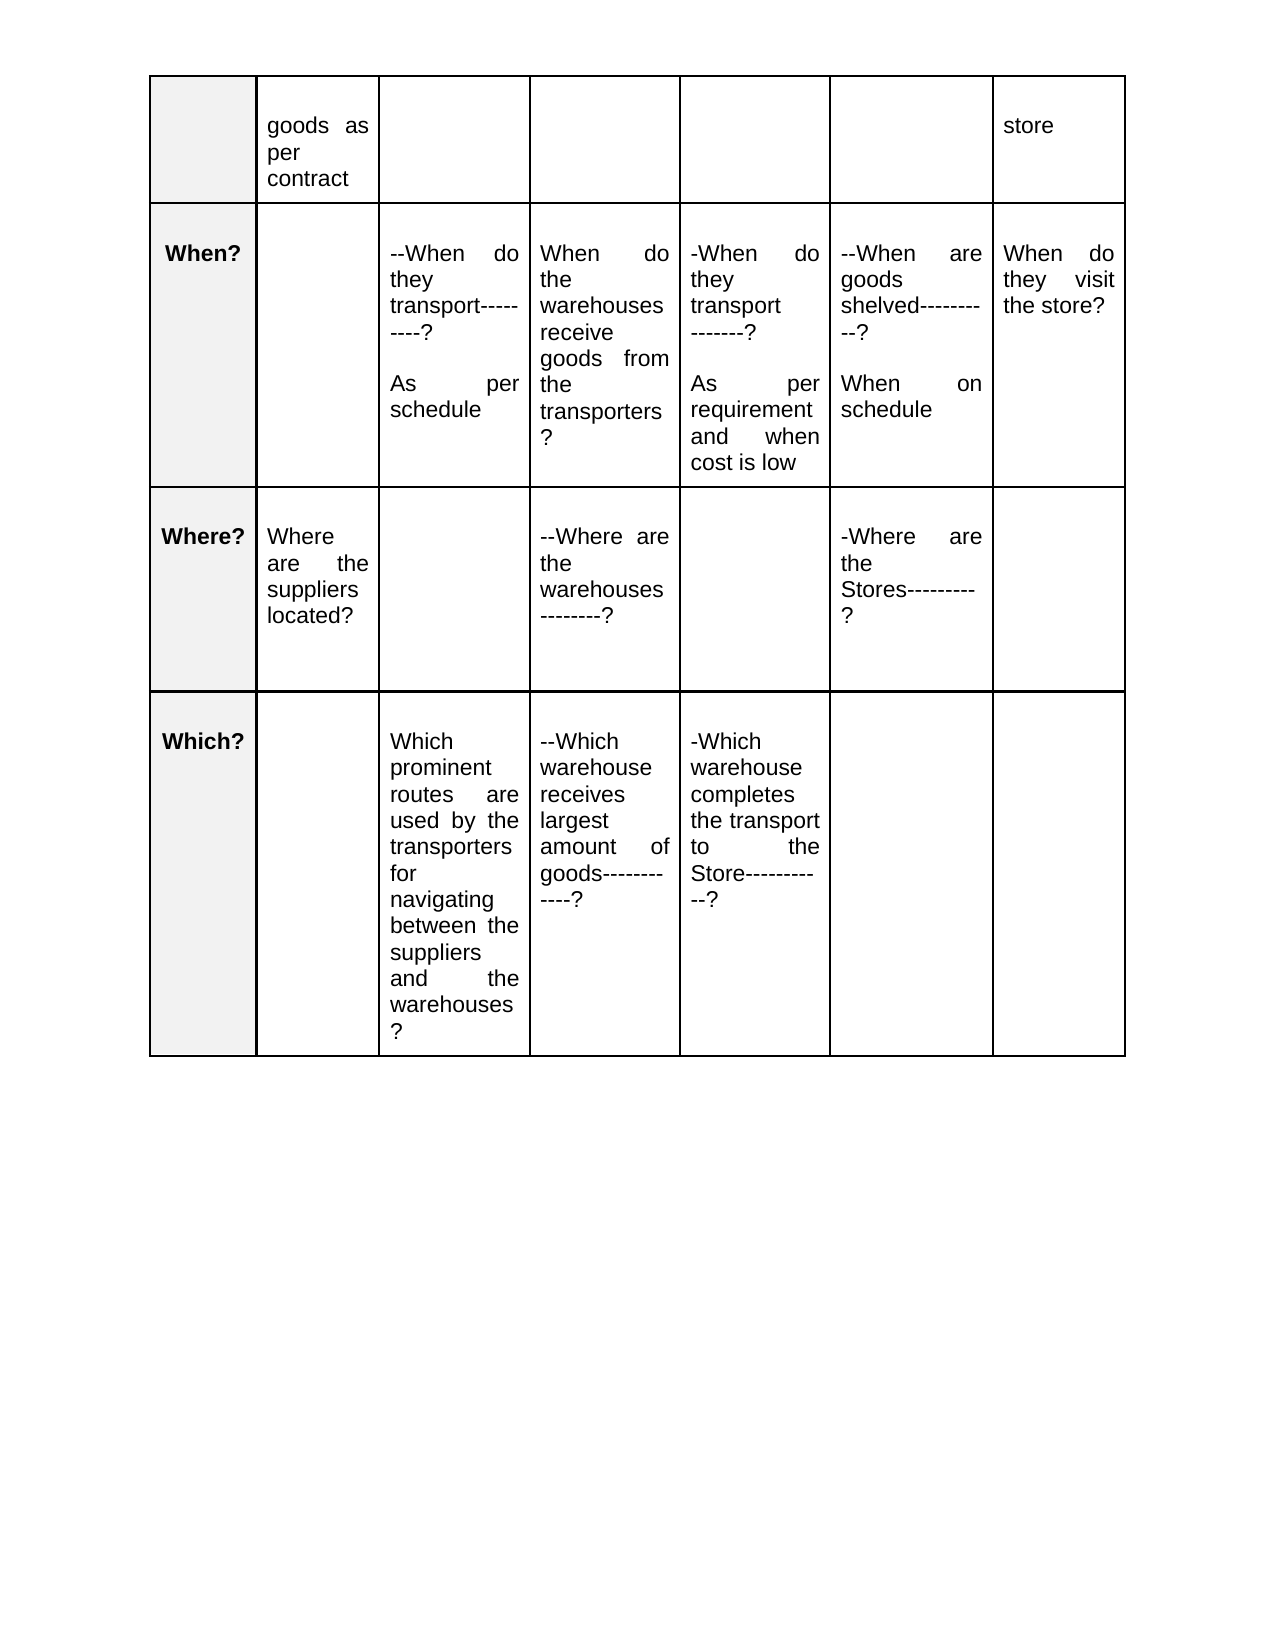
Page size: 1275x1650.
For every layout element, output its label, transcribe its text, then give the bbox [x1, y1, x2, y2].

table_cell --Where are the warehouses--------? [531, 488, 679, 690]
table_cell [151, 77, 255, 202]
table_cell [380, 488, 529, 690]
table_cell [994, 693, 1124, 1054]
table_cell Where? [151, 488, 255, 690]
table_cell [531, 77, 679, 202]
table_cell [831, 77, 992, 202]
table_cell When? [151, 204, 255, 486]
table_cell -Which warehouse completes the transport to the Store-----------? [681, 693, 829, 1054]
table_cell [380, 77, 529, 202]
table_cell --When are goods shelved----------? When on schedule [831, 204, 992, 486]
table_cell -When do they transport -------? As per requirement and when cost is low [681, 204, 829, 486]
table_cell [681, 77, 829, 202]
table_cell Which? [151, 693, 255, 1054]
table_cell [831, 693, 992, 1054]
table_cell store [994, 77, 1124, 202]
table_cell --When do they transport---------? As per schedule [380, 204, 529, 486]
table_cell [258, 204, 378, 486]
table_cell When do the warehouses receive goods from the transporters? [531, 204, 679, 486]
table_cell [258, 693, 378, 1054]
table_cell [681, 488, 829, 690]
table_cell Where are the suppliers located? [258, 488, 378, 690]
table_cell Which prominent routes are used by the transporters for navigating between the suppliers and the warehouses? [380, 693, 529, 1054]
table_cell goods as per contract [258, 77, 378, 202]
table_cell -Where are the Stores---------? [831, 488, 992, 690]
table_cell [994, 488, 1124, 690]
table_cell --Which warehouse receives largest amount of goods------------? [531, 693, 679, 1054]
table_cell When do they visit the store? [994, 204, 1124, 486]
